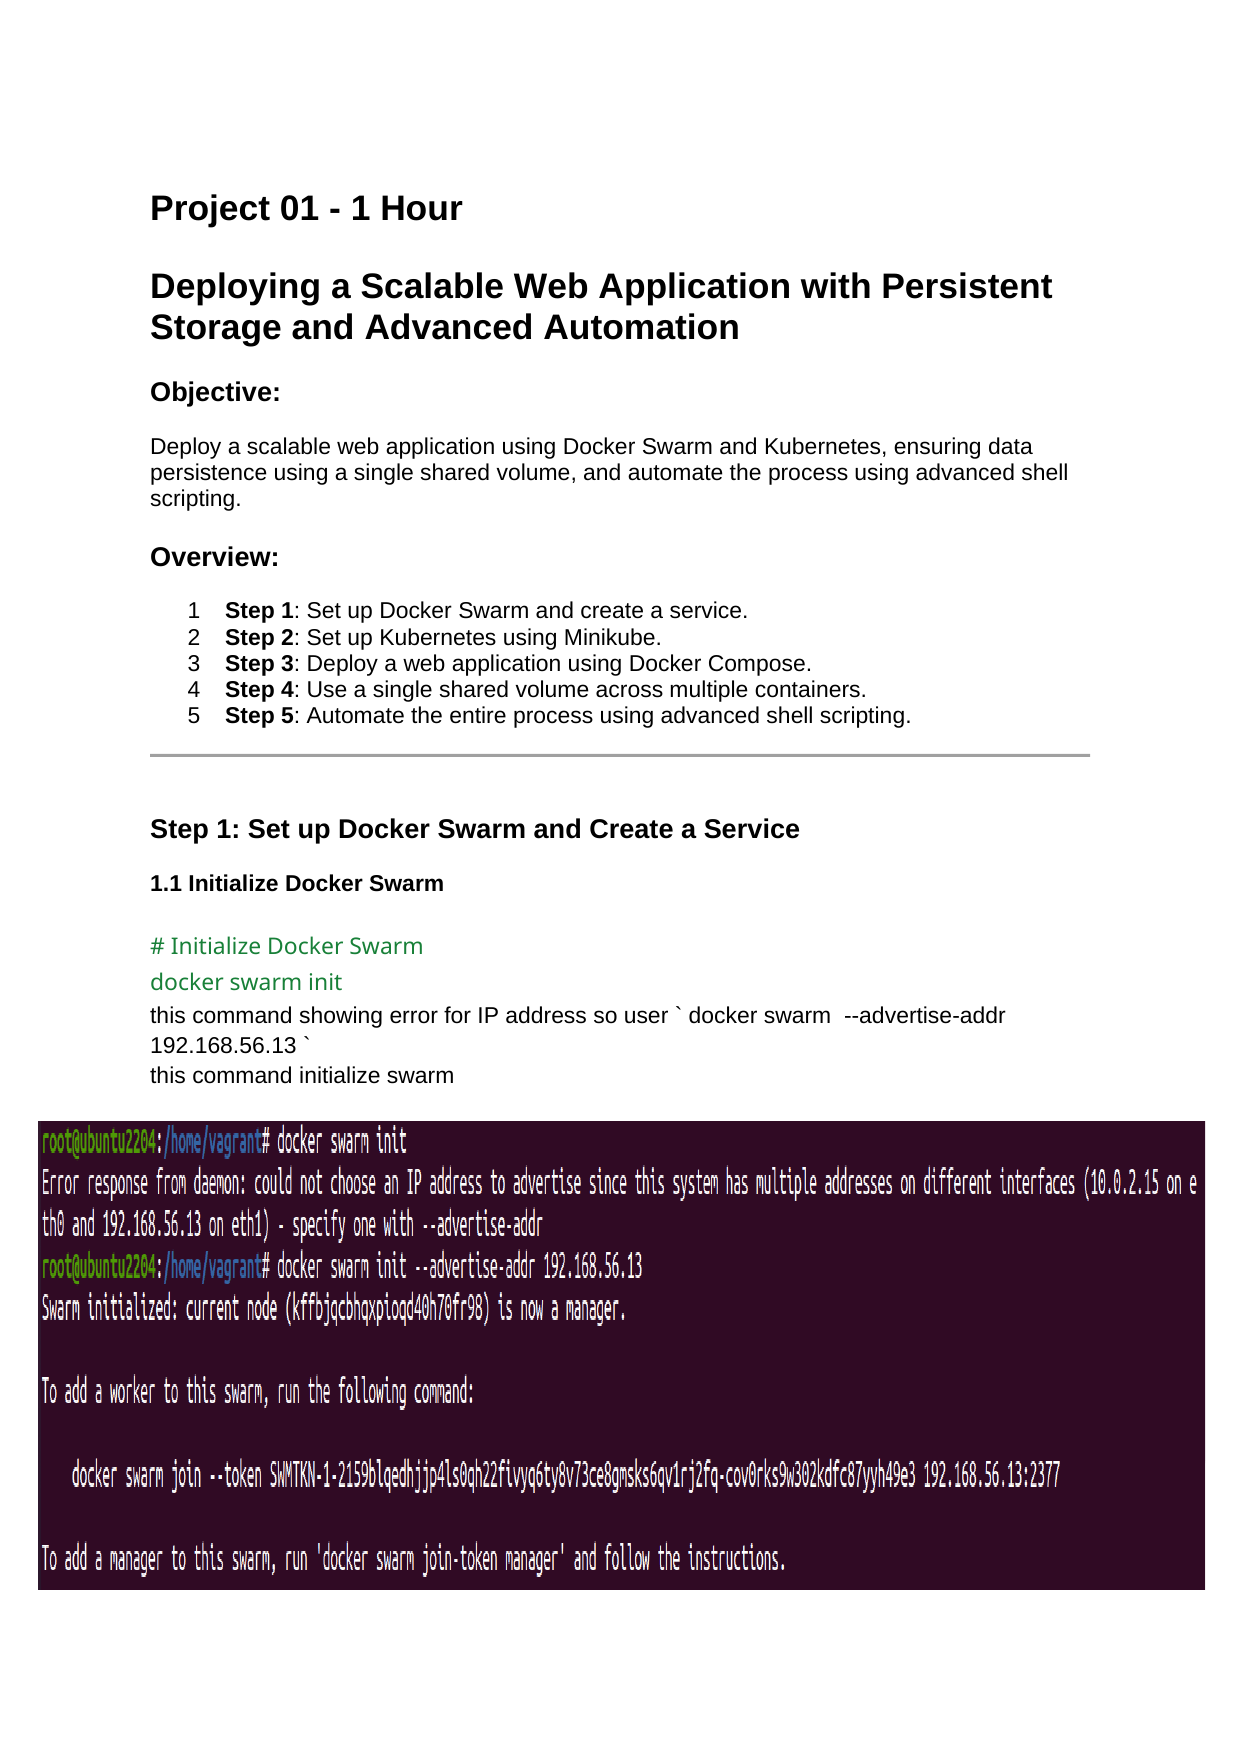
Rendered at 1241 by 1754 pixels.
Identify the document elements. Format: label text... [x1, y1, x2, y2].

list Step 2: Set up Kubernetes using Minikube. [187, 623, 1090, 650]
text Deploy a scalable web application using Docker Swarm and Kubernetes, ensuring data persistence using a single shared volume, and automate the process using advanced shell scripting. [150, 433, 1090, 512]
list Step 3: Deploy a web application using Docker Compose. [187, 650, 1090, 676]
list Step 1: Set up Docker Swarm and create a service. [187, 597, 1090, 623]
text this command showing error for IP address so user ` docker swarm --advertise-addr 192.168.56.13 ` [150, 1002, 1090, 1059]
text this command initialize swarm [150, 1062, 1090, 1089]
subtitle 1.1 Initialize Docker Swarm [150, 869, 1090, 896]
subtitle Overview: [150, 541, 1090, 572]
picture [38, 1121, 1206, 1590]
text # Initialize Docker Swarm [150, 930, 1090, 961]
list Step 5: Automate the entire process using advanced shell scripting. [187, 702, 1090, 729]
list Step 4: Use a single shared volume across multiple containers. [187, 676, 1090, 702]
subtitle Project 01 - 1 Hour [150, 187, 1090, 228]
subtitle Objective: [150, 376, 1090, 408]
text docker swarm init [150, 966, 1090, 997]
subtitle Step 1: Set up Docker Swarm and Create a Service [150, 813, 1090, 844]
subtitle Deploying a Scalable Web Application with Persistent Storage and Advanced Automation [150, 266, 1090, 347]
